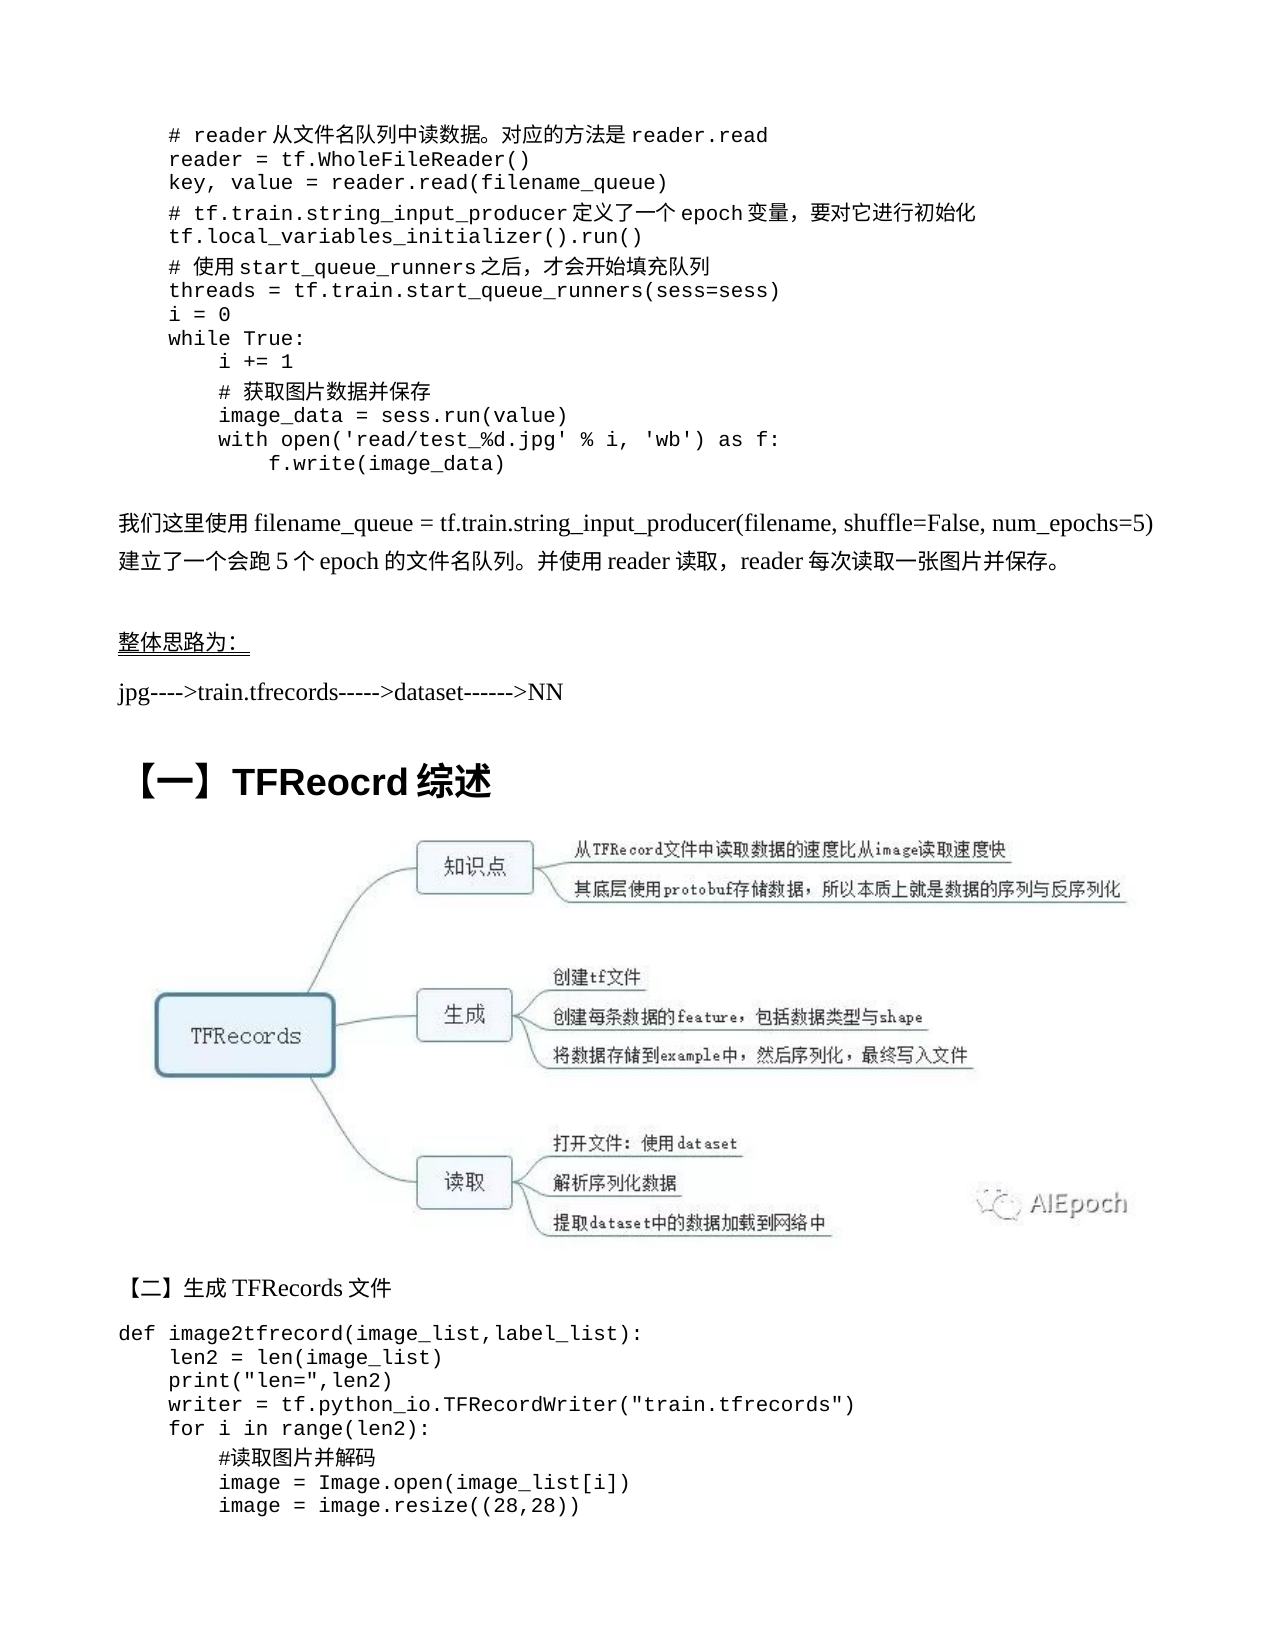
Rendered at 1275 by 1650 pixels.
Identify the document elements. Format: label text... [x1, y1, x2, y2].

text writer = tf.python_io.TFRecordWriter("train.tfrecords") [118, 1394, 1157, 1418]
text # 获取图片数据并保存 [118, 375, 1157, 405]
text # reader从文件名队列中读数据。对应的方法是reader.read [118, 118, 1157, 148]
text while True: [118, 328, 1157, 351]
text len2 = len(image_list) [118, 1347, 1157, 1370]
text key, value = reader.read(filename_queue) [118, 172, 1157, 196]
text with open('read/test_%d.jpg' % i, 'wb') as f: [118, 429, 1157, 453]
text # tf.train.string_input_producer定义了一个epoch变量，要对它进行初始化 [118, 196, 1157, 226]
text for i in range(len2): [118, 1418, 1157, 1441]
text reader = tf.WholeFileReader() [118, 148, 1157, 172]
picture [118, 818, 1161, 1251]
text image = Image.open(image_list[i]) [118, 1472, 1157, 1495]
text 【二】生成TFRecords文件 [118, 1271, 1157, 1302]
text # 使用start_queue_runners之后，才会开始填充队列 [118, 250, 1157, 280]
text print("len=",len2) [118, 1370, 1157, 1394]
text def image2tfrecord(image_list,label_list): [118, 1323, 1157, 1347]
text f.write(image_data) [118, 453, 1157, 476]
text #读取图片并解码 [118, 1441, 1157, 1472]
text 我们这里使用filename_queue = tf.train.string_input_producer(filename, shuffle=False, num_epochs=5)建立了一个会跑5个epoch的文件名队列。并使用reader读取，reader每次读取一张图片并保存。 [118, 506, 1157, 575]
text image = image.resize((28,28)) [118, 1495, 1157, 1519]
text tf.local_variables_initializer().run() [118, 226, 1157, 250]
text i += 1 [118, 351, 1157, 375]
text image_data = sess.run(value) [118, 405, 1157, 429]
subtitle 【一】TFReocrd综述 [118, 751, 1157, 806]
text 整体思路为： [118, 625, 1157, 657]
text jpg---->train.tfrecords----->dataset------>NN [118, 677, 1157, 706]
text threads = tf.train.start_queue_runners(sess=sess) [118, 280, 1157, 304]
text i = 0 [118, 304, 1157, 328]
